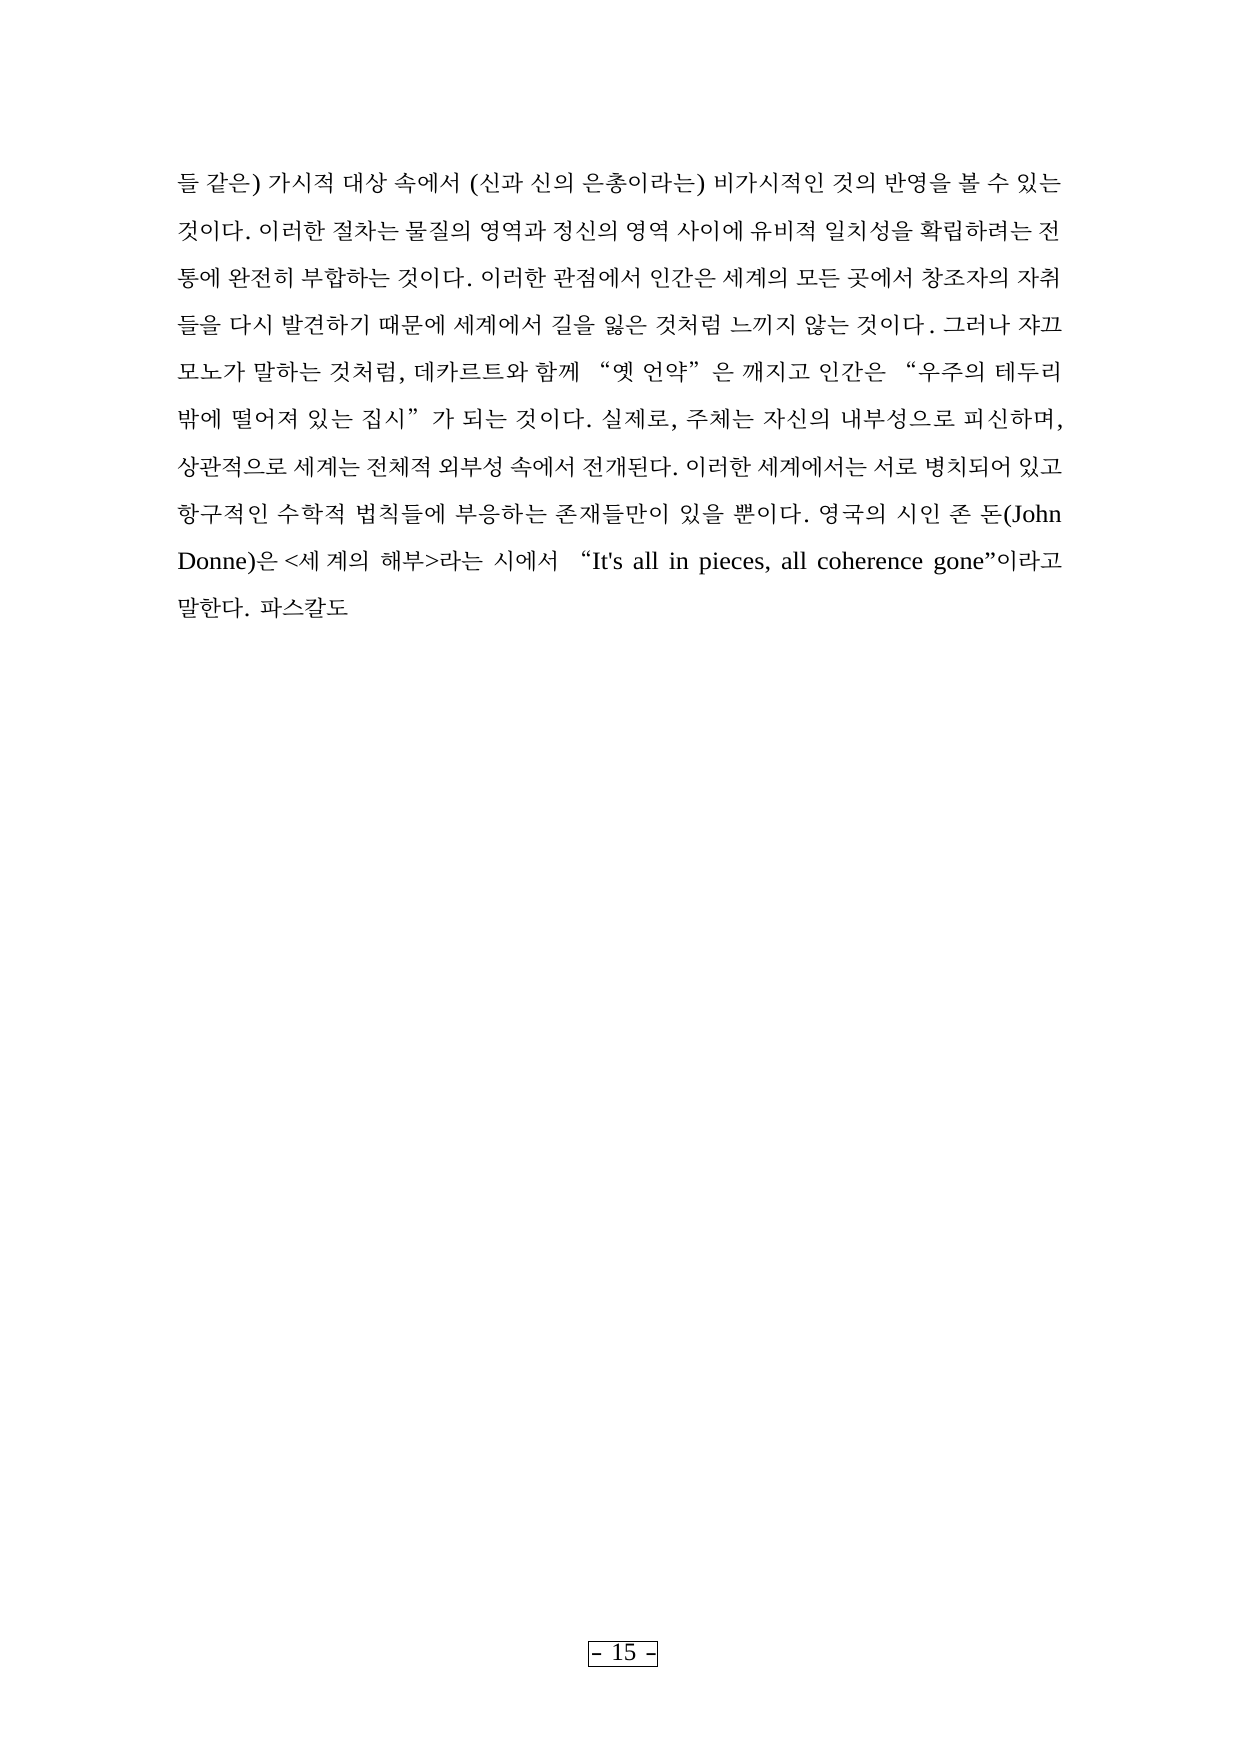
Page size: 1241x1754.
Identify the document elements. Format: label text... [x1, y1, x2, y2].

text 들 같은) 가시적 대상 속에서 (신과 신의 은총이라는) 비가시적인 것의 반영을 볼 수 있는 것이다. 이러한 절차는 물질의 영역과 정신의 영역 사이에 유비적 일치성을 확립하려는 전 통에 완전히 부합하는 것이다. 이러한 관점에서 인간은 세계의 모든 곳에서 창조자의 자취 들을 다시 발견하기 때문에 세계에서 길을 잃은 것처럼 느끼지 않는 것이다. 그러나 쟈끄 모노가 말하는 것처럼, 데카르트와 함께 “옛 언약”은 깨지고 인간은 “우주의 테두리 밖에 떨어져 있는 집시”가 되는 것이다. 실제로, 주체는 자신의 내부성으로 피신하며, 상관적으로 세계는 전체적 외부성 속에서 전개된다. 이러한 세계에서는 서로 병치되어 있고 항구적인 수학적 법칙들에 부응하는 존재들만이 있을 뿐이다. 영국의 시인 존 돈(John Donne)은 <세 계의 해부>라는 시에서 “It's all in pieces, all coherence gone”이라고 말한다. 파스칼도 [177, 167, 1063, 623]
